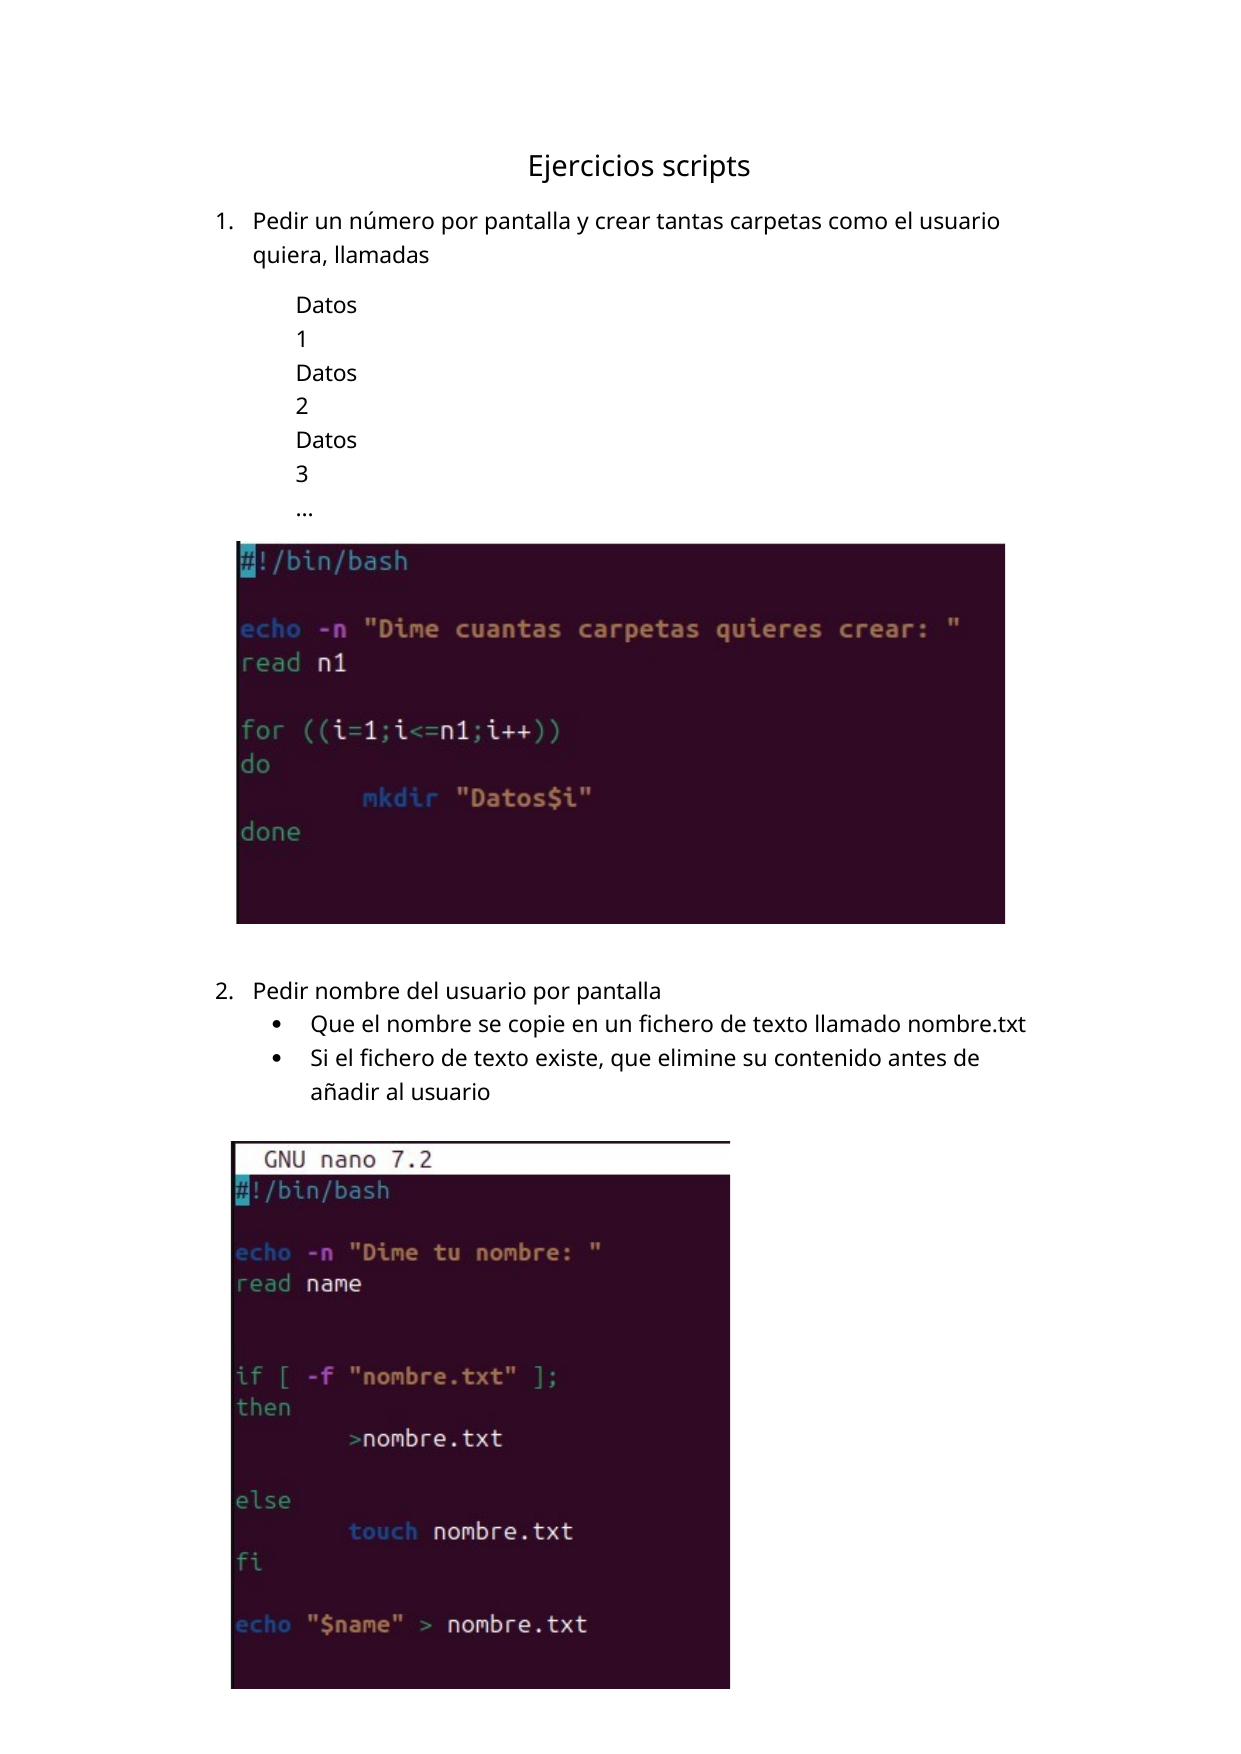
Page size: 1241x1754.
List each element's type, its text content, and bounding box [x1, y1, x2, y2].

list Pedir un número por pantalla y crear tantas carpetas como el usuario quiera, llamadas [215, 205, 1031, 270]
text … [295, 492, 1137, 523]
list Que el nombre se copie en un fichero de texto llamado nombre.txt [273, 1008, 1137, 1039]
picture [230, 1141, 731, 1689]
list Pedir nombre del usuario por pantalla [215, 975, 1137, 1006]
picture [236, 541, 1006, 924]
text Datos1 Datos2 Datos3 [295, 289, 366, 489]
list Si el fichero de texto existe, que elimine su contenido antes de añadir al usuario [273, 1042, 1039, 1107]
title Ejercicios scripts [177, 146, 1101, 185]
